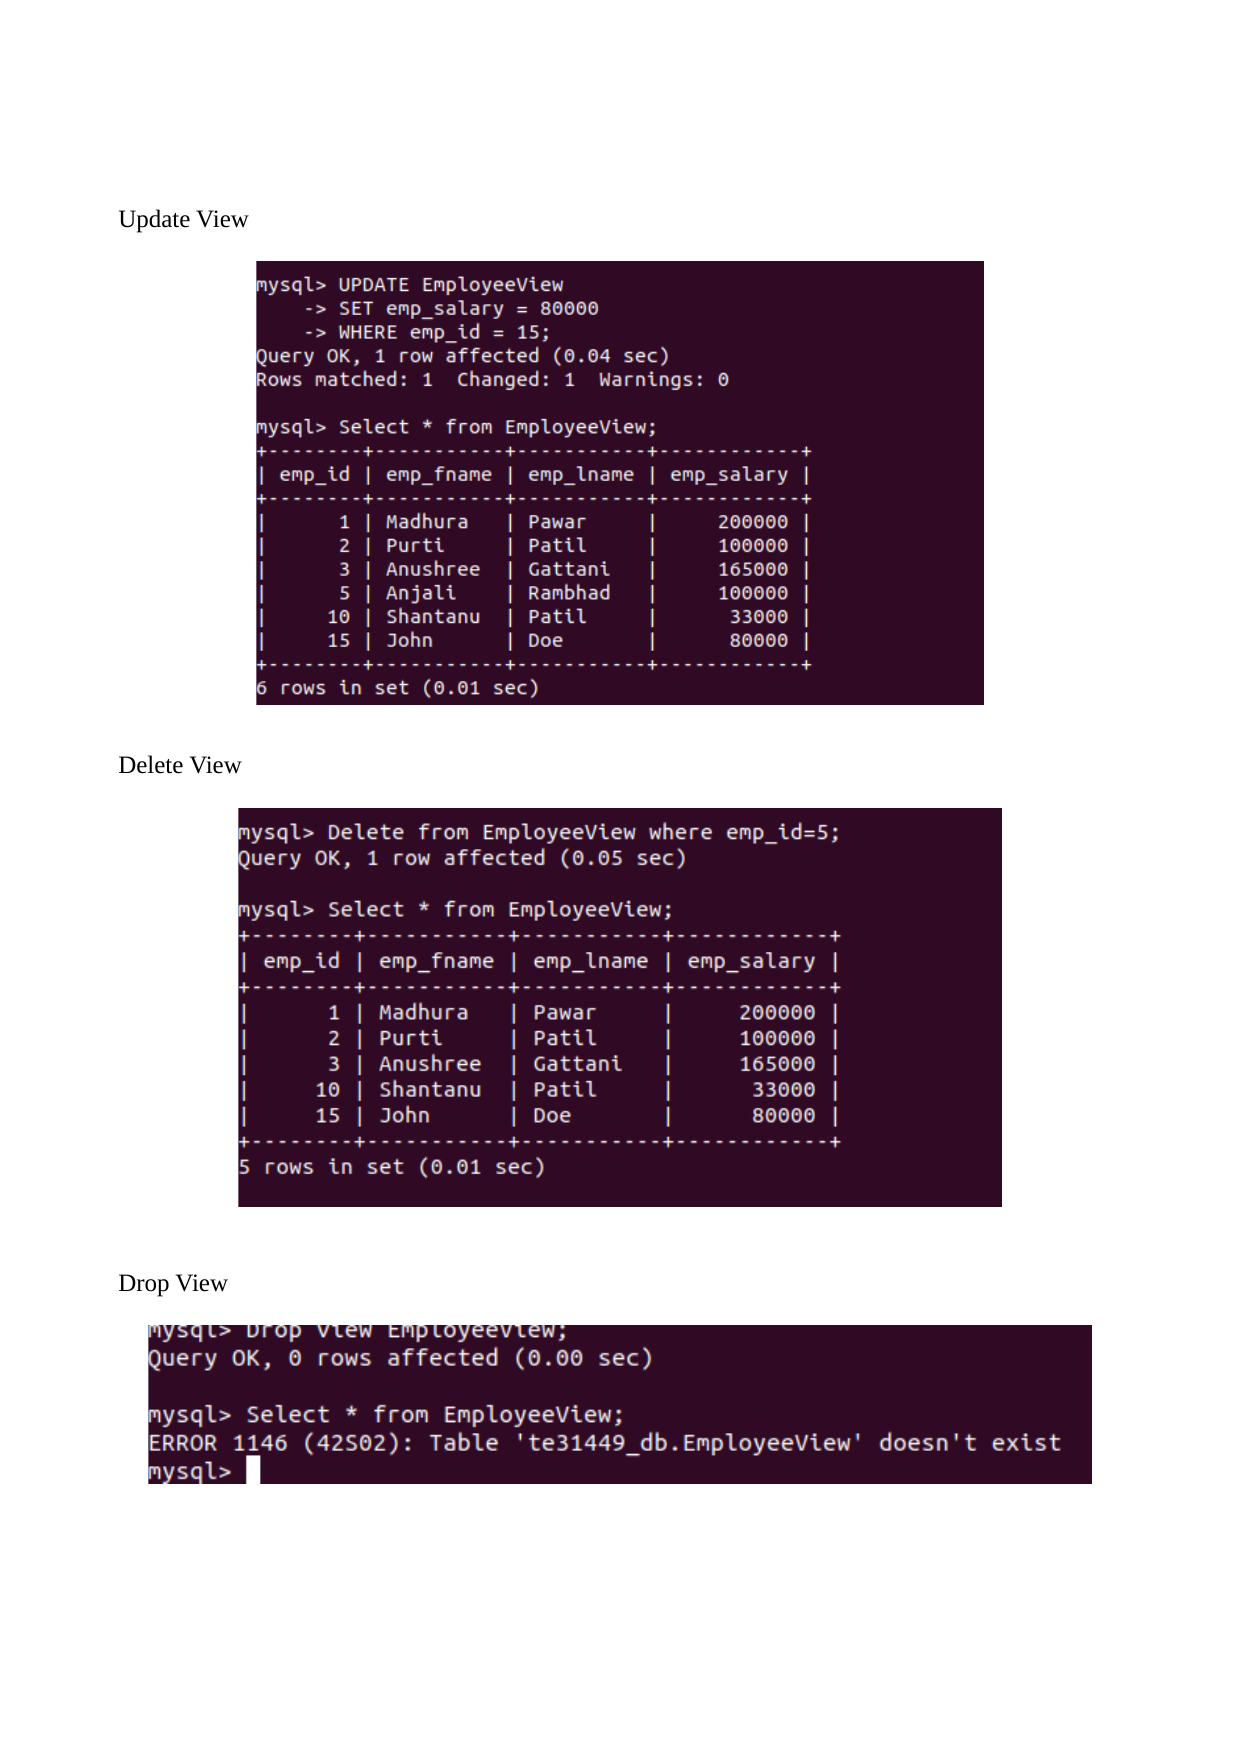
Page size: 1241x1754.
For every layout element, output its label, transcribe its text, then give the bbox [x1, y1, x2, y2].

text Update View [118, 204, 1122, 233]
picture [238, 808, 1002, 1207]
text Delete View [118, 751, 1122, 779]
picture [148, 1325, 1092, 1484]
picture [256, 261, 984, 705]
text Drop View [118, 1268, 1122, 1297]
